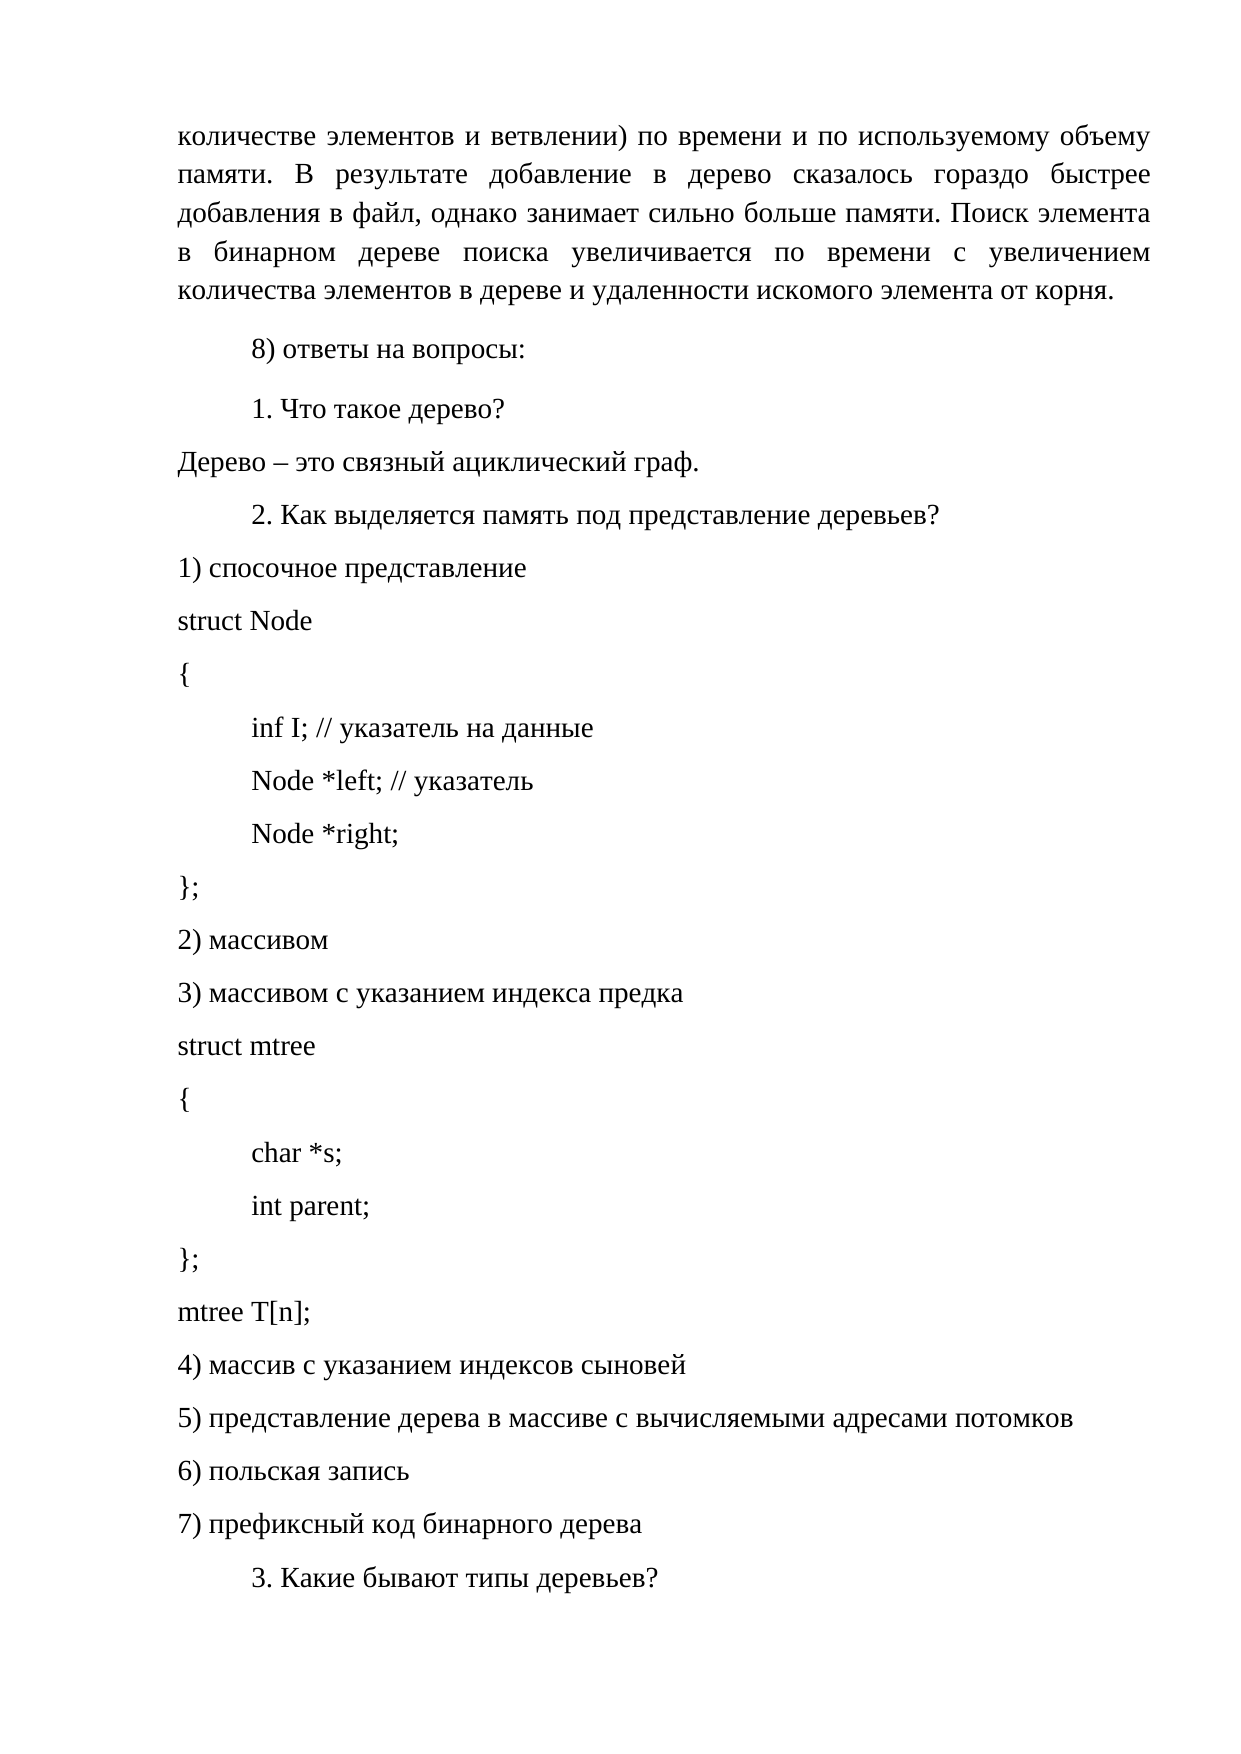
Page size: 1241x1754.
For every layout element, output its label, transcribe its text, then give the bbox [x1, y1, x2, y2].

text struct Node [177, 603, 1152, 637]
text 3. Какие бывают типы деревьев? [177, 1560, 1152, 1593]
text { [177, 657, 1152, 690]
text int parent; [177, 1188, 1152, 1221]
text char *s; [177, 1135, 1152, 1168]
text количестве элементов и ветвлении) по времени и по используемому объему памяти. В результате добавление в дерево сказалось гораздо быстрее добавления в файл, однако занимает сильно больше памяти. Поиск элемента в бинарном дереве поиска увеличивается по времени с увеличением количества элементов в дереве и удаленности искомого элемента от корня. [177, 118, 1152, 306]
text 3) массивом с указанием индекса предка [177, 975, 1152, 1009]
text 7) префиксный код бинарного дерева [177, 1507, 1152, 1540]
text 6) польская запись [177, 1453, 1152, 1487]
text }; [177, 1241, 1152, 1274]
text inf I; // указатель на данные [177, 710, 1152, 743]
text 5) представление дерева в массиве с вычисляемыми адресами потомков [177, 1400, 1152, 1434]
text 2. Как выделяется память под представление деревьев? [177, 497, 1152, 531]
text 1. Что такое дерево? [177, 391, 1152, 424]
text { [177, 1082, 1152, 1115]
text 4) массив с указанием индексов сыновей [177, 1347, 1152, 1381]
text mtree T[n]; [177, 1294, 1152, 1328]
text 2) массивом [177, 922, 1152, 956]
text struct mtree [177, 1028, 1152, 1062]
text 1) спосочное представление [177, 550, 1152, 584]
text Node *right; [177, 816, 1152, 849]
text Дерево – это связный ациклический граф. [177, 444, 1152, 478]
text }; [177, 869, 1152, 903]
text Node *left; // указатель [177, 763, 1152, 796]
text 8) ответы на вопросы: [177, 332, 1152, 365]
